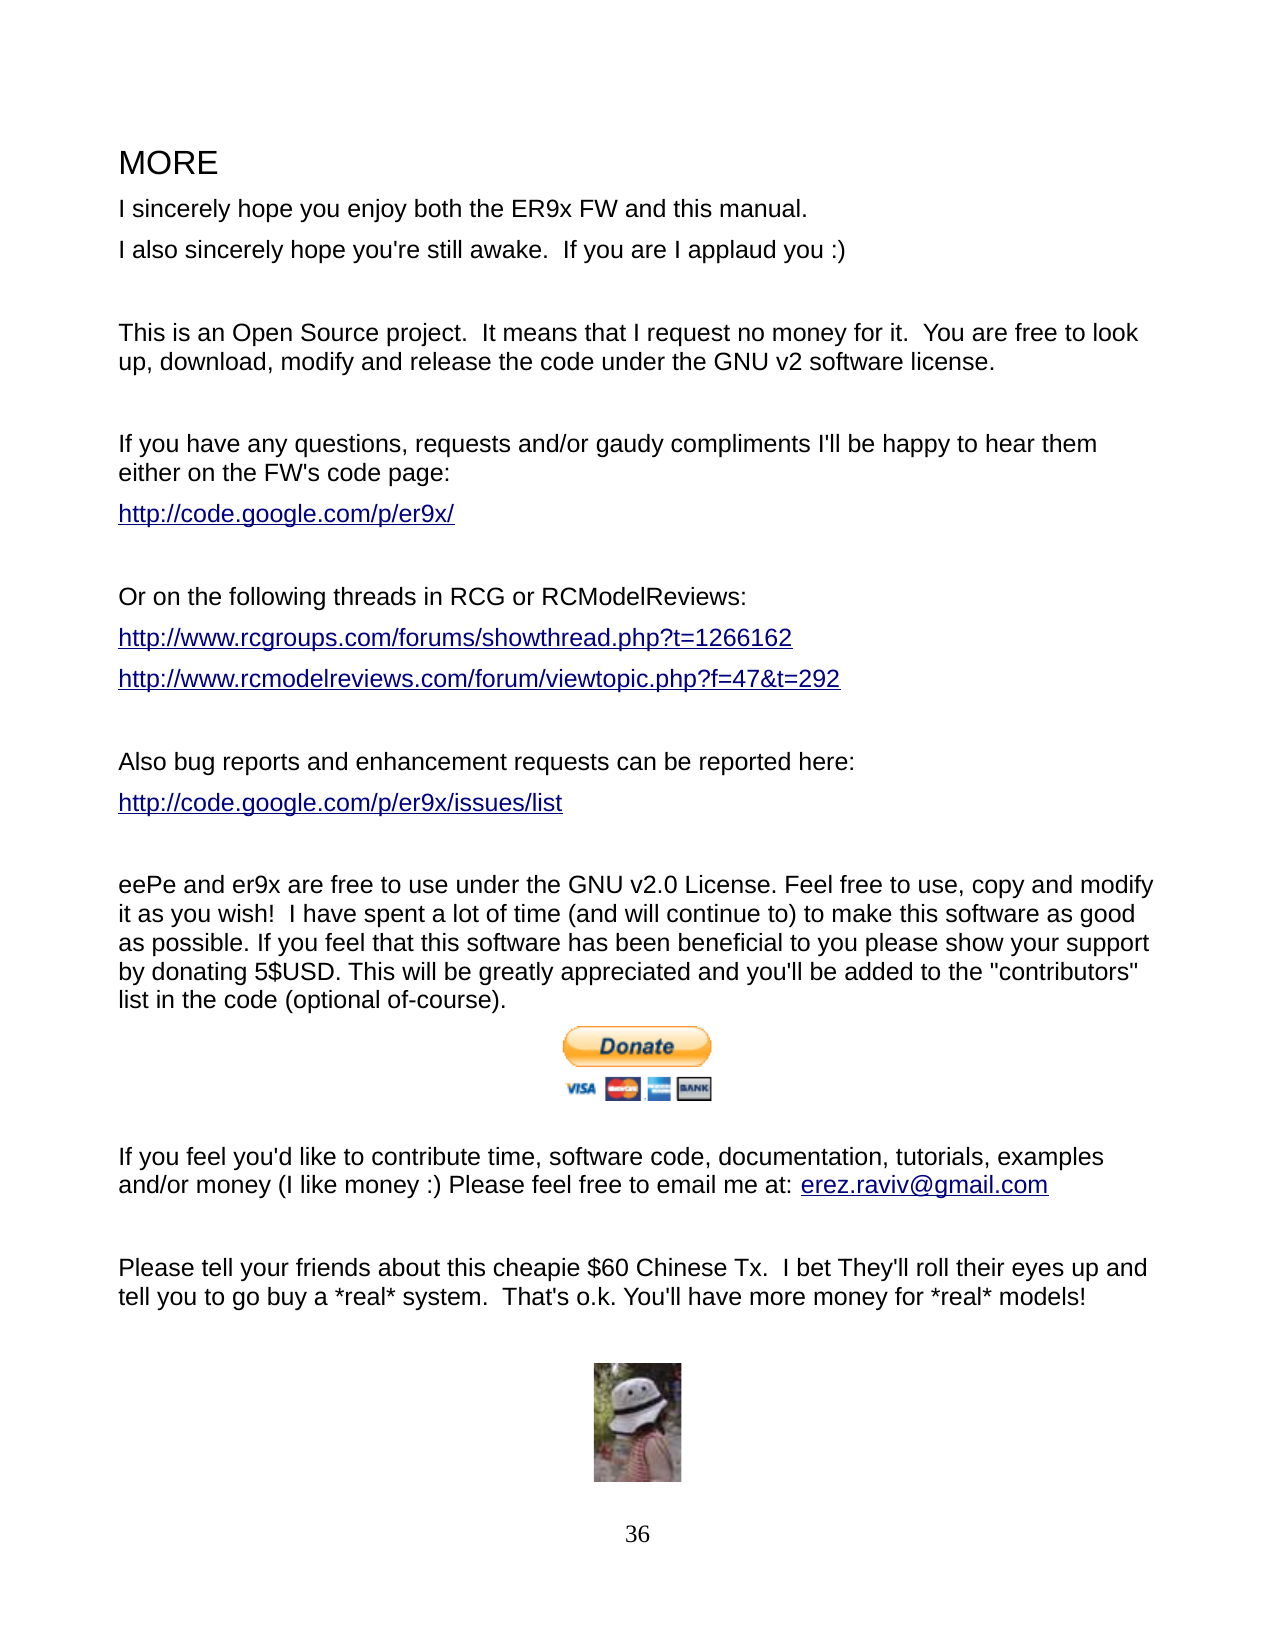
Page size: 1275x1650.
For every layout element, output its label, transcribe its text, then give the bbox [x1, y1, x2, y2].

subtitle MORE [118, 143, 1157, 182]
text http://www.rcmodelreviews.com/forum/viewtopic.php?f=47&t=292 [118, 664, 1157, 693]
text http://code.google.com/p/er9x/ [118, 499, 1157, 528]
text Or on the following threads in RCG or RCModelReviews: [118, 582, 1157, 611]
text This is an Open Source project. It means that I request no money for it. You are free to look up, download, modify and release the code under the GNU v2 software license. [118, 318, 1157, 376]
text http://www.rcgroups.com/forums/showthread.php?t=1266162 [118, 623, 1157, 652]
picture [593, 1363, 682, 1482]
text I also sincerely hope you're still awake. If you are I applaud you :) [118, 236, 1157, 264]
text If you feel you'd like to contribute time, software code, documentation, tutorials, examples and/or money (I like money :) Please feel free to email me at: erez.raviv@gmail.com [118, 1141, 1157, 1199]
text If you have any questions, requests and/or gaudy compliments I'll be happy to hear them either on the FW's code page: [118, 429, 1157, 487]
picture [552, 1026, 723, 1101]
text Also bug reports and enhancement requests can be reported here: [118, 747, 1157, 776]
text I sincerely hope you enjoy both the ER9x FW and this manual. [118, 194, 1157, 223]
text http://code.google.com/p/er9x/issues/list [118, 788, 1157, 817]
text eePe and er9x are free to use under the GNU v2.0 License. Feel free to use, copy and modify it as you wish! I have spent a lot of time (and will continue to) to make this software as good as possible. If you feel that this software has been beneficial to you please show your support by donating 5$USD. This will be greatly appreciated and you'll be added to the "contributors" list in the code (optional of-course). [118, 871, 1157, 1014]
text Please tell your friends about this cheapie $60 Chinese Tx. I bet They'll roll their eyes up and tell you to go buy a *real* system. That's o.k. You'll have more money for *real* models! [118, 1253, 1157, 1310]
